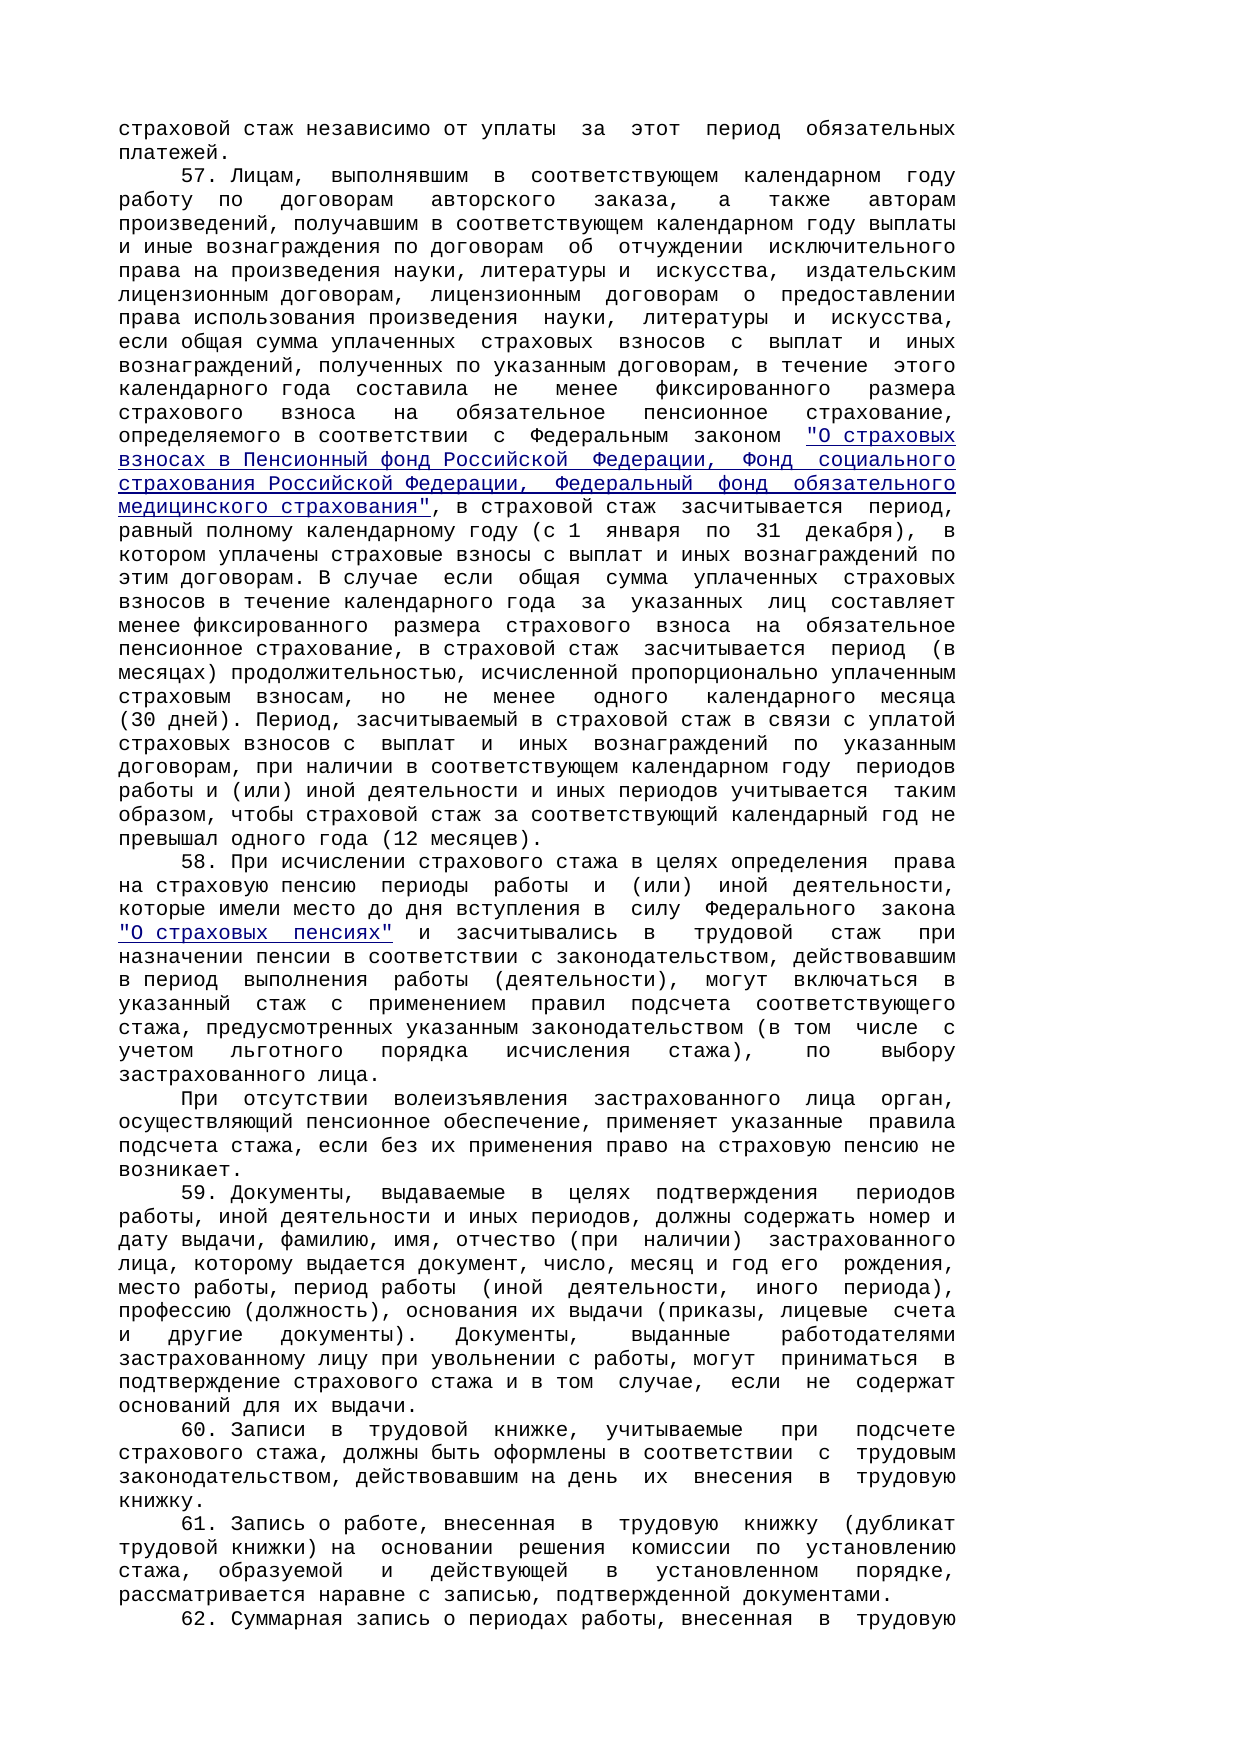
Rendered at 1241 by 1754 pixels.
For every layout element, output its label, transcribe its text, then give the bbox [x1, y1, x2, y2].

text место работы, период работы (иной деятельности, иного периода), [118, 1277, 1122, 1300]
text дату выдачи, фамилию, имя, отчество (при наличии) застрахованного [118, 1229, 1122, 1253]
text менее фиксированного размера страхового взноса на обязательное [118, 615, 1122, 638]
text стажа, образуемой и действующей в установленном порядке, [118, 1561, 1122, 1584]
text законодательством, действовавшим на день их внесения в трудовую [118, 1466, 1122, 1489]
text работы и (или) иной деятельности и иных периодов учитывается таким [118, 780, 1122, 804]
text 59. Документы, выдаваемые в целях подтверждения периодов [118, 1182, 1122, 1206]
text возникает. [118, 1158, 1122, 1182]
text взносов в течение календарного года за указанных лиц составляет [118, 591, 1122, 615]
text "О страховых пенсиях" и засчитывались в трудовой стаж при [118, 922, 1122, 946]
text в период выполнения работы (деятельности), могут включаться в [118, 969, 1122, 993]
text лица, которому выдается документ, число, месяц и год его рождения, [118, 1253, 1122, 1277]
text месяцах) продолжительностью, исчисленной пропорционально уплаченным [118, 662, 1122, 686]
text пенсионное страхование, в страховой стаж засчитывается период (в [118, 638, 1122, 662]
text и иные вознаграждения по договорам об отчуждении исключительного [118, 236, 1122, 260]
text оснований для их выдачи. [118, 1395, 1122, 1419]
text работы, иной деятельности и иных периодов, должны содержать номер и [118, 1206, 1122, 1229]
text При отсутствии волеизъявления застрахованного лица орган, [118, 1088, 1122, 1111]
text и другие документы). Документы, выданные работодателями [118, 1324, 1122, 1348]
text если общая сумма уплаченных страховых взносов с выплат и иных [118, 331, 1122, 354]
text определяемого в соответствии с Федеральным законом "О страховых [118, 426, 1122, 449]
text работу по договорам авторского заказа, а также авторам [118, 189, 1122, 213]
text (30 дней). Период, засчитываемый в страховой стаж в связи с уплатой [118, 709, 1122, 733]
text произведений, получавшим в соответствующем календарном году выплаты [118, 213, 1122, 236]
text указанный стаж с применением правил подсчета соответствующего [118, 993, 1122, 1017]
text подсчета стажа, если без их применения право на страховую пенсию не [118, 1135, 1122, 1158]
text котором уплачены страховые взносы с выплат и иных вознаграждений по [118, 544, 1122, 567]
text права использования произведения науки, литературы и искусства, [118, 307, 1122, 331]
text лицензионным договорам, лицензионным договорам о предоставлении [118, 284, 1122, 307]
text медицинского страхования", в страховой стаж засчитывается период, [118, 496, 1122, 520]
text договорам, при наличии в соответствующем календарном году периодов [118, 757, 1122, 780]
text вознаграждений, полученных по указанным договорам, в течение этого [118, 354, 1122, 378]
text подтверждение страхового стажа и в том случае, если не содержат [118, 1371, 1122, 1395]
text которые имели место до дня вступления в силу Федерального закона [118, 898, 1122, 922]
text 57. Лицам, выполнявшим в соответствующем календарном году [118, 165, 1122, 189]
text на страховую пенсию периоды работы и (или) иной деятельности, [118, 875, 1122, 898]
text 58. При исчислении страхового стажа в целях определения права [118, 851, 1122, 875]
text учетом льготного порядка исчисления стажа), по выбору [118, 1040, 1122, 1064]
text стажа, предусмотренных указанным законодательством (в том числе с [118, 1017, 1122, 1040]
text календарного года составила не менее фиксированного размера [118, 378, 1122, 402]
text взносах в Пенсионный фонд Российской Федерации, Фонд социального [118, 449, 1122, 473]
text права на произведения науки, литературы и искусства, издательским [118, 260, 1122, 284]
text осуществляющий пенсионное обеспечение, применяет указанные правила [118, 1111, 1122, 1135]
text застрахованного лица. [118, 1064, 1122, 1088]
text застрахованному лицу при увольнении с работы, могут приниматься в [118, 1348, 1122, 1371]
text 61. Запись о работе, внесенная в трудовую книжку (дубликат [118, 1513, 1122, 1537]
text страховой стаж независимо от уплаты за этот период обязательных [118, 118, 1122, 142]
text этим договорам. В случае если общая сумма уплаченных страховых [118, 567, 1122, 591]
text страхового стажа, должны быть оформлены в соответствии с трудовым [118, 1442, 1122, 1466]
text 60. Записи в трудовой книжке, учитываемые при подсчете [118, 1419, 1122, 1442]
text страховым взносам, но не менее одного календарного месяца [118, 686, 1122, 709]
text платежей. [118, 142, 1122, 165]
text назначении пенсии в соответствии с законодательством, действовавшим [118, 946, 1122, 969]
text страхования Российской Федерации, Федеральный фонд обязательного [118, 473, 1122, 496]
text трудовой книжки) на основании решения комиссии по установлению [118, 1537, 1122, 1561]
text 62. Суммарная запись о периодах работы, внесенная в трудовую [118, 1608, 1122, 1631]
text страховых взносов с выплат и иных вознаграждений по указанным [118, 733, 1122, 757]
text страхового взноса на обязательное пенсионное страхование, [118, 402, 1122, 426]
text рассматривается наравне с записью, подтвержденной документами. [118, 1584, 1122, 1608]
text профессию (должность), основания их выдачи (приказы, лицевые счета [118, 1300, 1122, 1324]
text образом, чтобы страховой стаж за соответствующий календарный год не [118, 804, 1122, 827]
text книжку. [118, 1489, 1122, 1513]
text равный полному календарному году (с 1 января по 31 декабря), в [118, 520, 1122, 544]
text превышал одного года (12 месяцев). [118, 827, 1122, 851]
